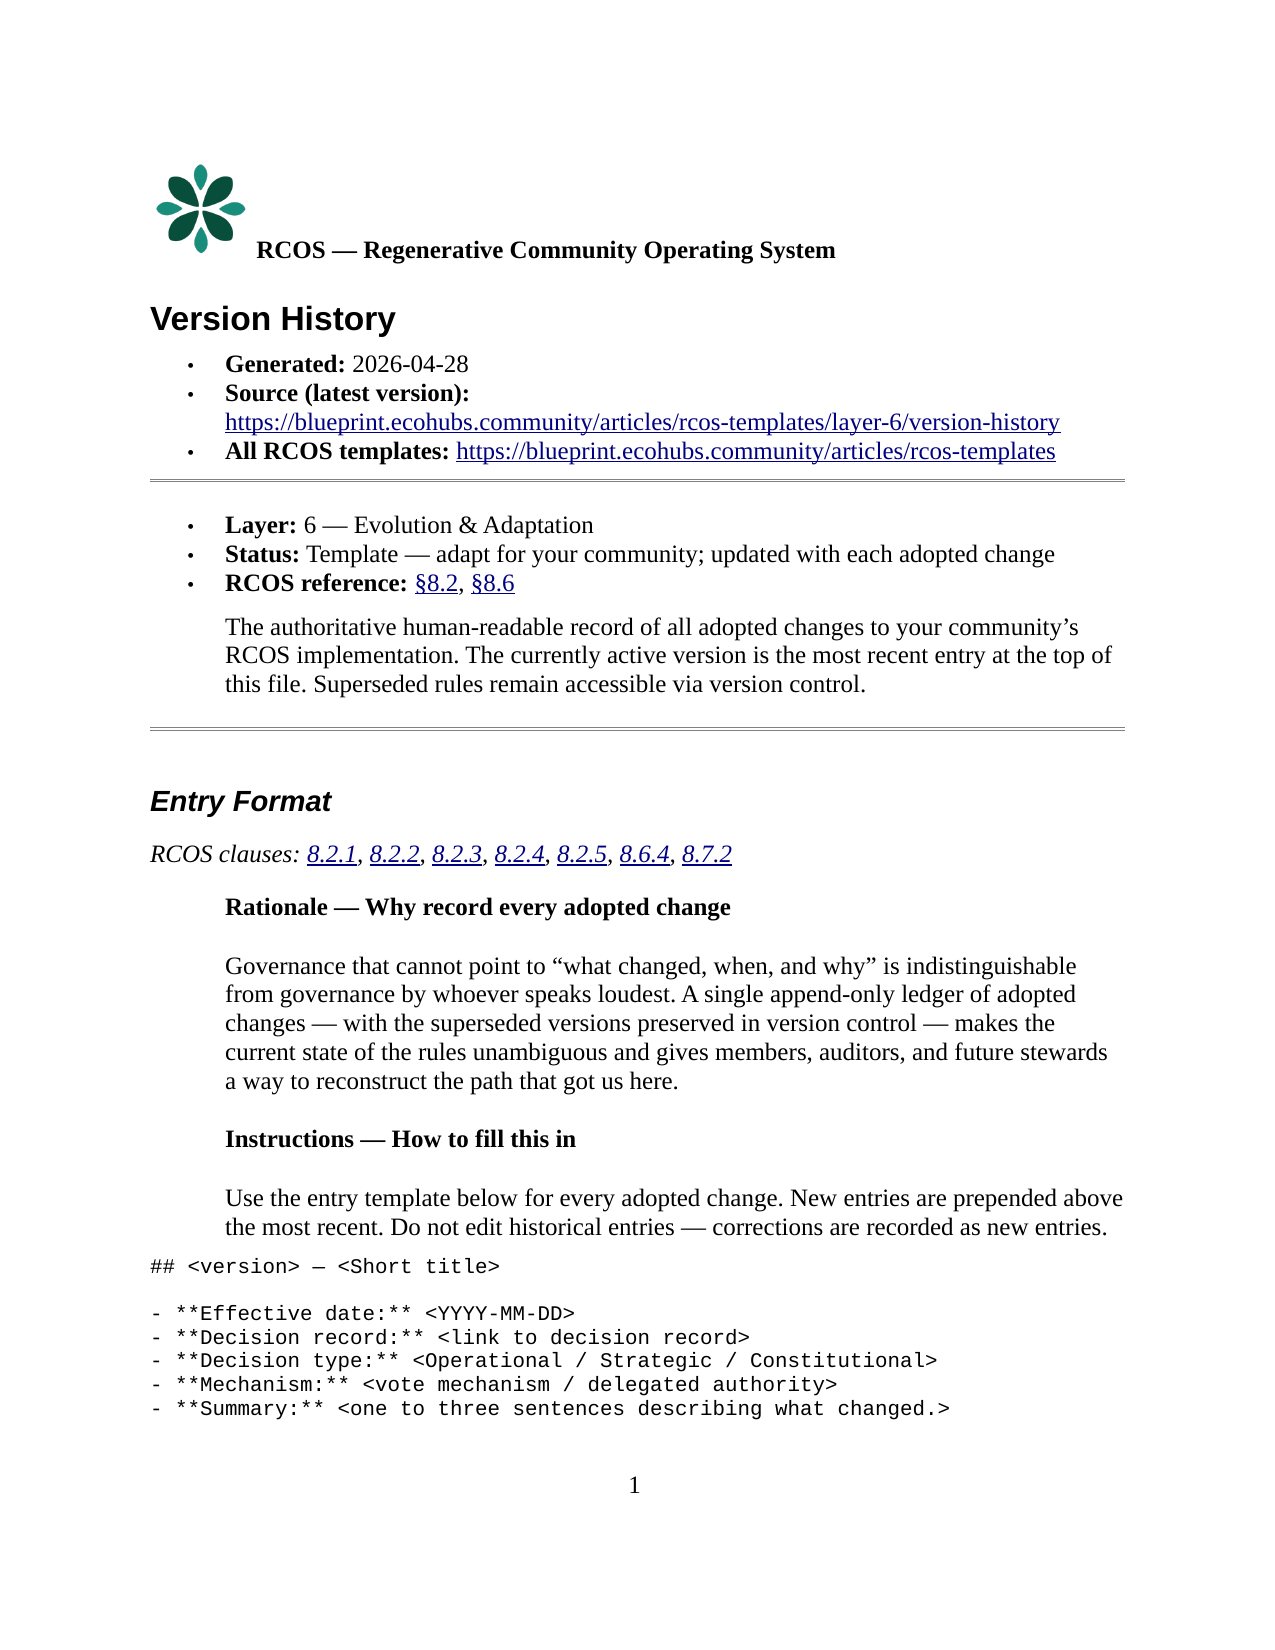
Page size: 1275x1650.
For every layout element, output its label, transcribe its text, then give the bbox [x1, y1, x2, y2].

text Use the entry template below for every adopted change. New entries are prepended above the most recent. Do not edit historical entries — corrections are recorded as new entries. [225, 1183, 1125, 1241]
text RCOS clauses: 8.2.1, 8.2.2, 8.2.3, 8.2.4, 8.2.5, 8.6.4, 8.7.2 [150, 839, 1125, 868]
text - **Mechanism:** <vote mechanism / delegated authority> [150, 1374, 1125, 1398]
list All RCOS templates: https://blueprint.ecohubs.community/articles/rcos-templates [187, 436, 1125, 464]
subtitle Entry Format [150, 784, 1125, 818]
text - **Effective date:** <YYYY-MM-DD> [150, 1303, 1125, 1327]
text Instructions — How to fill this in [225, 1124, 1125, 1153]
subtitle Version History [150, 298, 1125, 337]
list Source (latest version): https://blueprint.ecohubs.community/articles/rcos-templates/layer-6/version-history [187, 378, 1125, 436]
list Status: Template — adapt for your community; updated with each adopted change [187, 539, 1125, 568]
text - **Summary:** <one to three sentences describing what changed.> [150, 1398, 1125, 1421]
text - **Decision record:** <link to decision record> [150, 1327, 1125, 1350]
list RCOS reference: §8.2, §8.6 [187, 568, 1125, 597]
picture [150, 158, 251, 259]
text ## <version> — <Short title> [150, 1256, 1125, 1279]
text The authoritative human-readable record of all adopted changes to your community’s RCOS implementation. The currently active version is the most recent entry at the top of this file. Superseded rules remain accessible via version control. [225, 612, 1125, 698]
text Rationale — Why record every adopted change [225, 892, 1125, 921]
text - **Decision type:** <Operational / Strategic / Constitutional> [150, 1350, 1125, 1374]
list Layer: 6 — Evolution & Adaptation [187, 511, 1125, 539]
list Generated: 2026-04-28 [187, 349, 1125, 378]
text RCOS — Regenerative Community Operating System [150, 159, 1125, 264]
text Governance that cannot point to “what changed, when, and why” is indistinguishable from governance by whoever speaks loudest. A single append-only ledger of adopted changes — with the superseded versions preserved in version control — makes the current state of the rules unambiguous and gives members, auditors, and future stewards a way to reconstruct the path that got us here. [225, 951, 1125, 1094]
